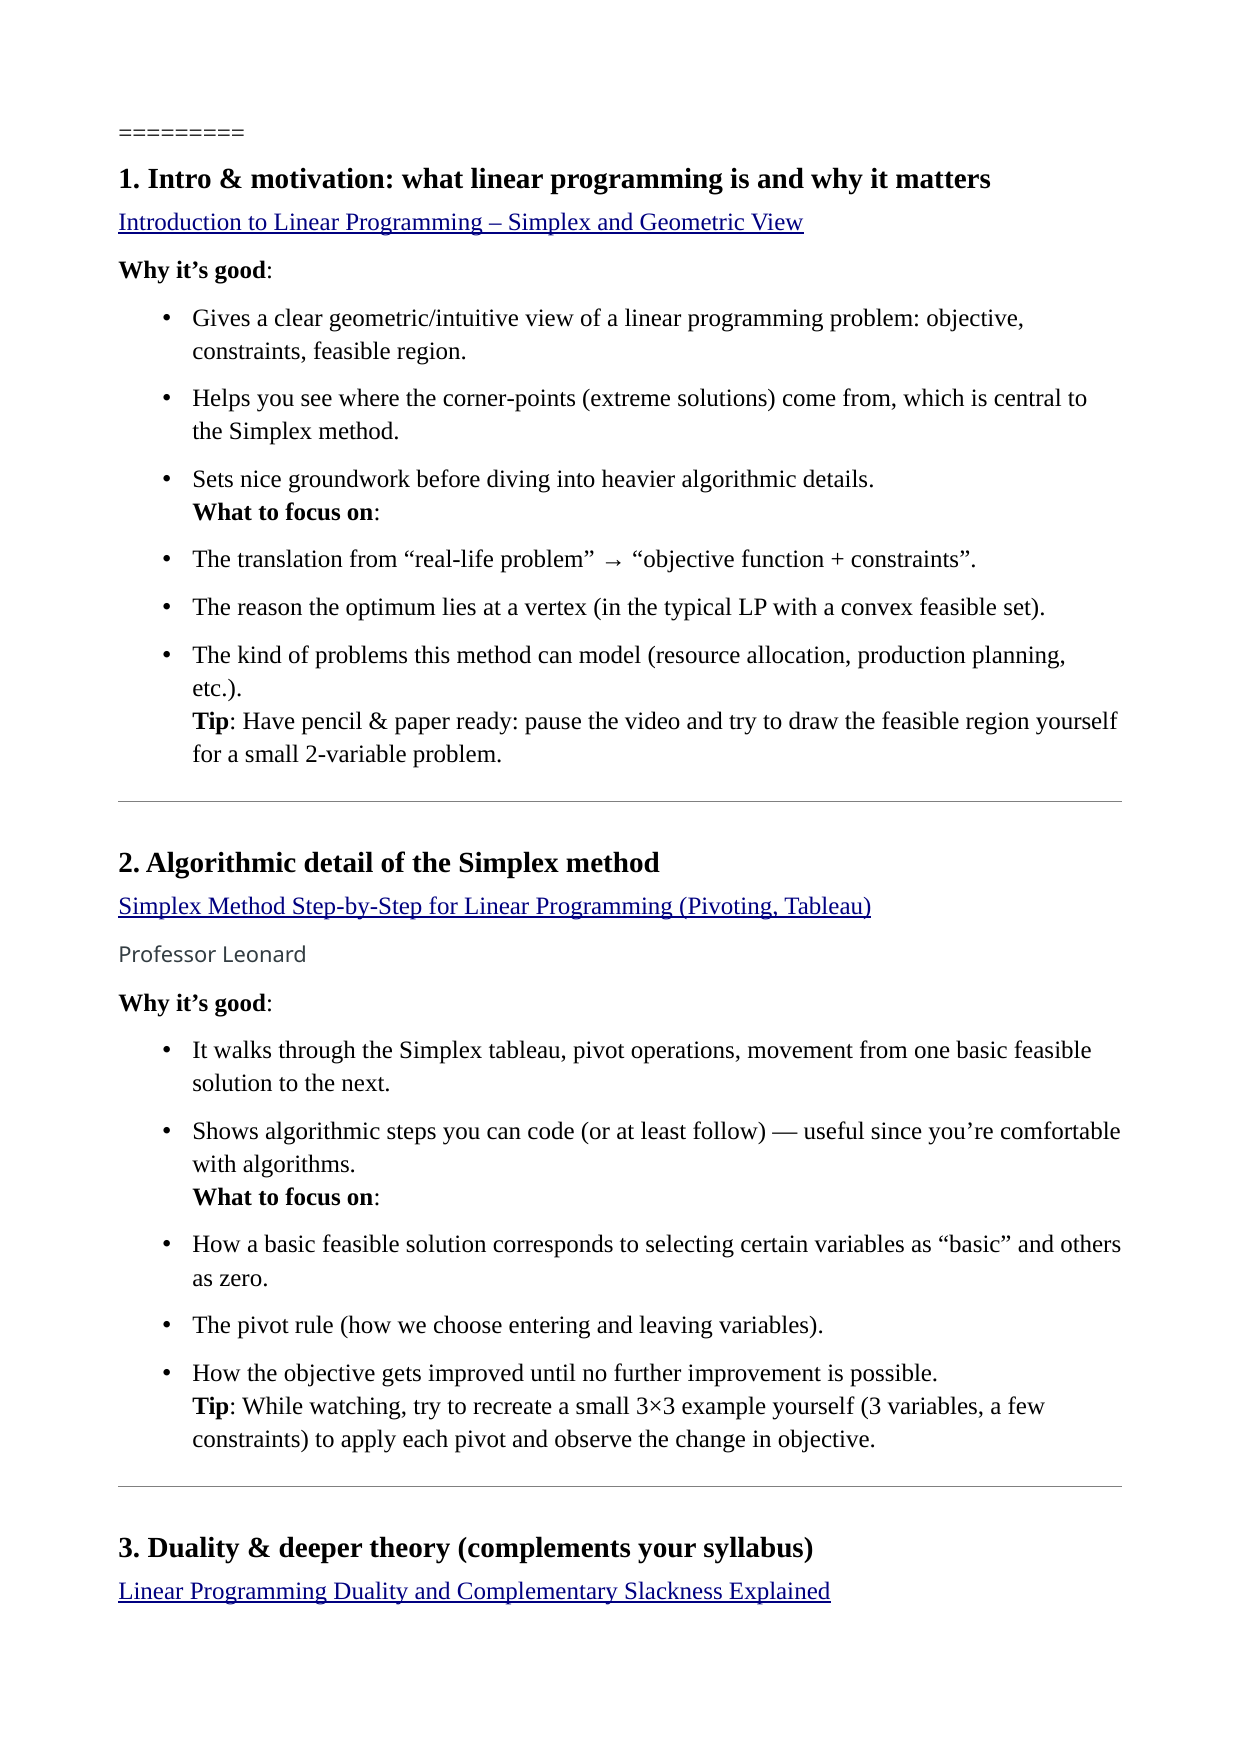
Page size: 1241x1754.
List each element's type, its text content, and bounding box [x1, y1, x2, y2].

text Why it’s good: [118, 255, 1122, 284]
list Helps you see where the corner‐points (extreme solutions) come from, which is central to the Simplex method. [162, 383, 1122, 445]
list How a basic feasible solution corresponds to selecting certain variables as “basic” and others as zero. [162, 1229, 1122, 1291]
text Why it’s good: [118, 988, 1122, 1016]
list It walks through the Simplex tableau, pivot operations, movement from one basic feasible solution to the next. [162, 1035, 1122, 1097]
text Simplex Method Step‑by‑Step for Linear Programming (Pivoting, Tableau) [118, 891, 1122, 920]
list The reason the optimum lies at a vertex (in the typical LP with a convex feasible set). [162, 592, 1122, 621]
subtitle 2. Algorithmic detail of the Simplex method [118, 845, 1122, 879]
list The kind of problems this method can model (resource allocation, production planning, etc.). Tip: Have pencil & paper ready: pause the video and try to draw the feasible region yourself for a small 2-variable problem. [162, 640, 1122, 768]
text Introduction to Linear Programming – Simplex and Geometric View [118, 207, 1122, 236]
text Linear Programming Duality and Complementary Slackness Explained [118, 1576, 1122, 1605]
text ========= [118, 118, 1122, 147]
text Professor Leonard [118, 939, 1122, 969]
list The pivot rule (how we choose entering and leaving variables). [162, 1310, 1122, 1339]
subtitle 3. Duality & deeper theory (complements your syllabus) [118, 1530, 1122, 1564]
list Sets nice groundwork before diving into heavier algorithmic details. What to focus on: [162, 464, 1122, 526]
subtitle 1. Intro & motivation: what linear programming is and why it matters [118, 161, 1122, 195]
list Shows algorithmic steps you can code (or at least follow) — useful since you’re comfortable with algorithms. What to focus on: [162, 1116, 1122, 1211]
list Gives a clear geometric/intuitive view of a linear programming problem: objective, constraints, feasible region. [162, 303, 1122, 364]
list The translation from “real‐life problem” → “objective function + constraints”. [162, 544, 1122, 573]
list How the objective gets improved until no further improvement is possible. Tip: While watching, try to recreate a small 3×3 example yourself (3 variables, a few constraints) to apply each pivot and observe the change in objective. [162, 1358, 1122, 1453]
